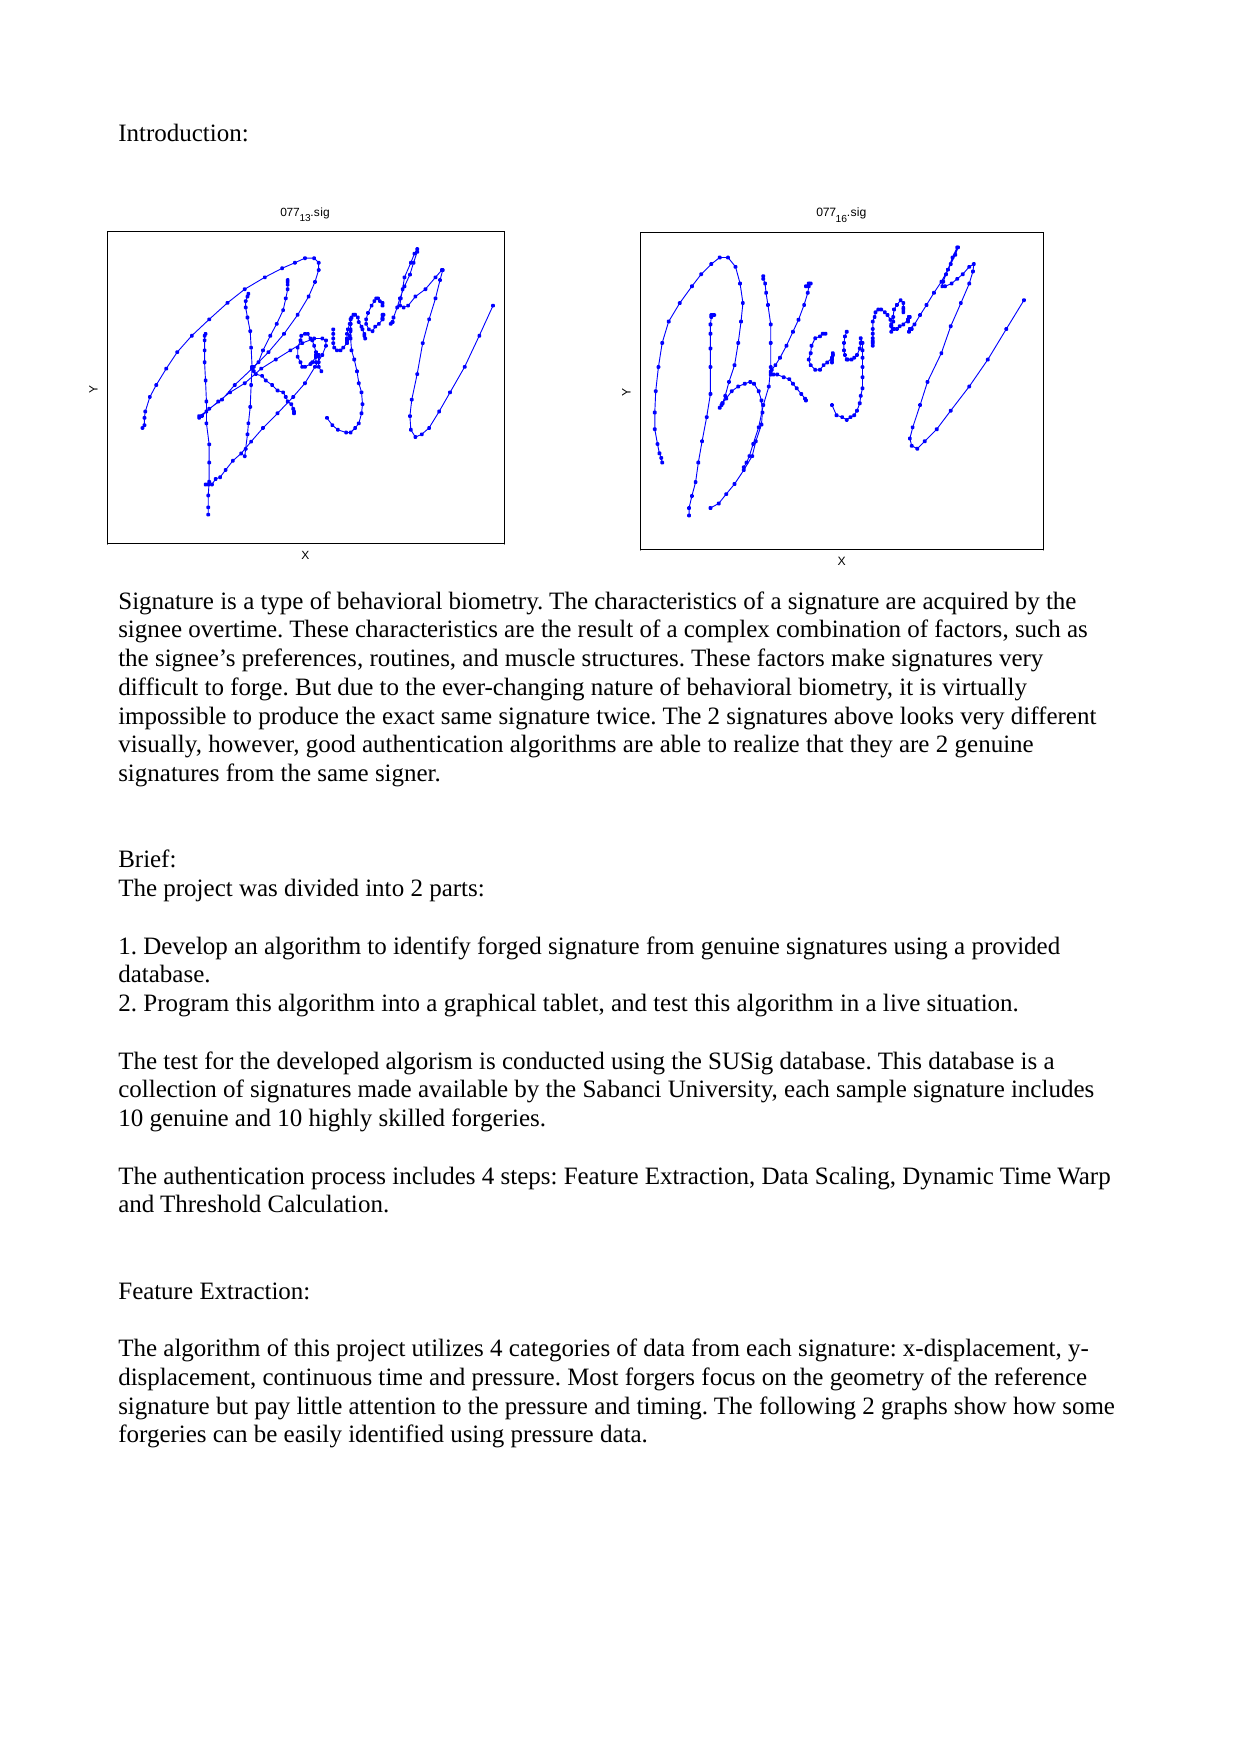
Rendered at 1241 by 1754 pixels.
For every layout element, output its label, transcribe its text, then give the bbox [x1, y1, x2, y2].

text Signature is a type of behavioral biometry. The characteristics of a signature are acquired by the signee overtime. These characteristics are the result of a complex combination of factors, such as the signee’s preferences, routines, and muscle structures. These factors make signatures very difficult to forge. But due to the ever-changing nature of behavioral biometry, it is virtually impossible to produce the exact same signature twice. The 2 signatures above looks very different visually, however, good authentication algorithms are able to realize that they are 2 genuine signatures from the same signer. [118, 176, 1122, 787]
text The test for the developed algorism is conducted using the SUSig database. This database is a collection of signatures made available by the Sabanci University, each sample signature includes 10 genuine and 10 highly skilled forgeries. [118, 1046, 1122, 1132]
text Brief: [118, 844, 1122, 873]
text The algorithm of this project utilizes 4 categories of data from each signature: x-displacement, y-displacement, continuous time and pressure. Most forgers focus on the geometry of the reference signature but pay little attention to the pressure and timing. The following 2 graphs show how some forgeries can be easily identified using pressure data. [118, 1333, 1122, 1448]
text 1. Develop an algorithm to identify forged signature from genuine signatures using a provided database. [118, 931, 1122, 988]
text The authentication process includes 4 steps: Feature Extraction, Data Scaling, Dynamic Time Warp and Threshold Calculation. [118, 1161, 1122, 1218]
text The project was divided into 2 parts: [118, 873, 1122, 902]
text Introduction: [118, 118, 1122, 147]
text Feature Extraction: [118, 1276, 1122, 1304]
text 2. Program this algorithm into a graphical tablet, and test this algorithm in a live situation. [118, 988, 1122, 1017]
